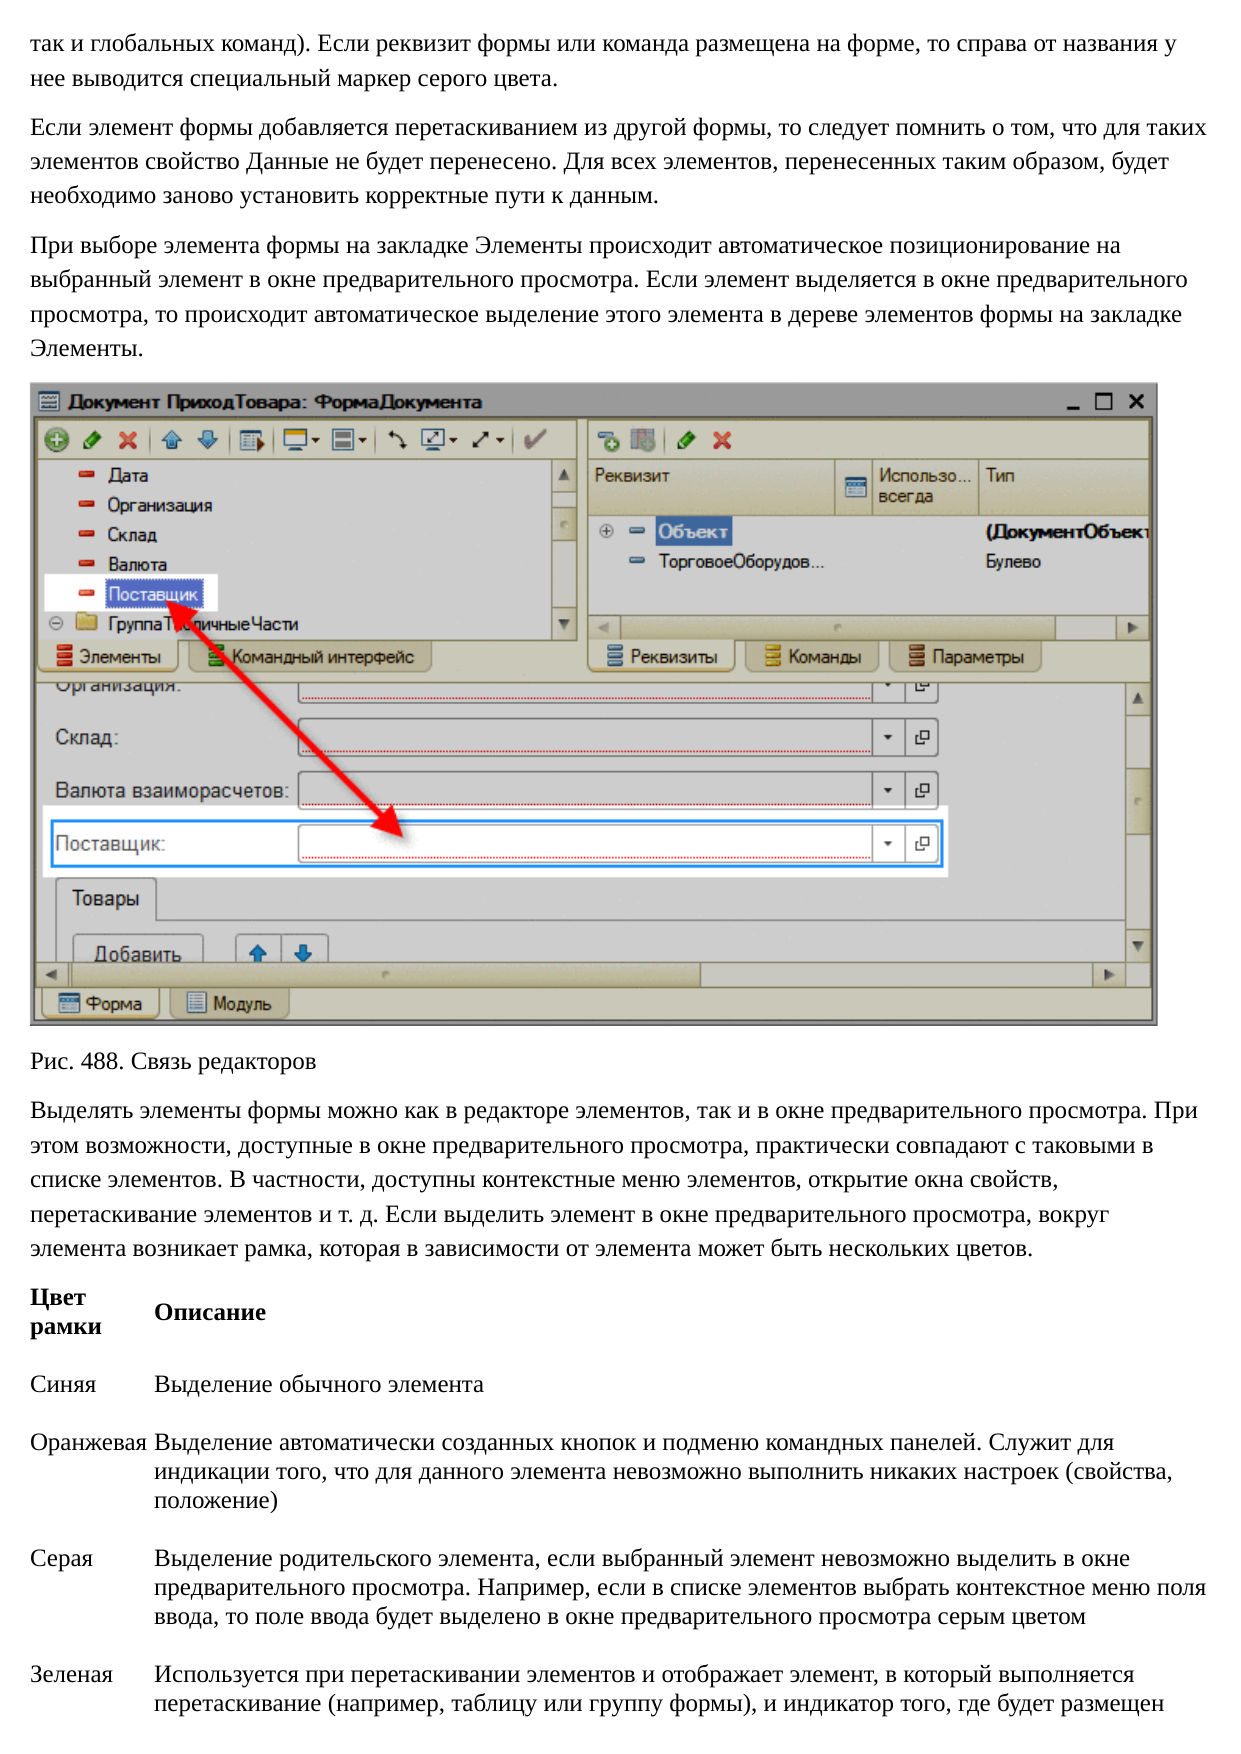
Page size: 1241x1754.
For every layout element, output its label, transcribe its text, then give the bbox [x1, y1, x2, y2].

table_cell Используется при перетаскивании элементов и отображает элемент, в который выполняется перетаскивание (например, таблицу или группу формы), и индикатор того, где будет размещен [154, 1659, 1211, 1717]
table_cell Зеленая [30, 1659, 154, 1717]
picture [29, 382, 1158, 1026]
table_cell Выделение родительского элемента, если выбранный элемент невозможно выделить в окне предварительного просмотра. Например, если в списке элементов выбрать контекстное меню поля ввода, то поле ввода будет выделено в окне предварительного просмотра серым цветом [154, 1543, 1211, 1659]
table_cell Серая [30, 1543, 154, 1659]
text Выделять элементы формы можно как в редакторе элементов, так и в окне предварительного просмотра. При этом возможности, доступные в окне предварительного просмотра, практически совпадают с таковыми в списке элементов. В частности, доступны контекстные меню элементов, открытие окна свойств, перетаскивание элементов и т. д. Если выделить элемент в окне предварительного просмотра, вокруг элемента возникает рамка, которая в зависимости от элемента может быть нескольких цветов. [30, 1095, 1211, 1262]
text Если элемент формы добавляется перетаскиванием из другой формы, то следует помнить о том, что для таких элементов свойство Данные не будет перенесено. Для всех элементов, перенесенных таким образом, будет необходимо заново установить корректные пути к данным. [30, 112, 1211, 209]
text Рис. 488. Связь редакторов [30, 1046, 1211, 1075]
table_cell Синяя [30, 1369, 154, 1427]
table_cell Выделение обычного элемента [154, 1369, 1211, 1427]
table_cell Выделение автоматически созданных кнопок и подменю командных панелей. Служит для индикации того, что для данного элемента невозможно выполнить никаких настроек (свойства, положение) [154, 1428, 1211, 1543]
table_cell Оранжевая [30, 1428, 154, 1543]
text так и глобальных команд). Если реквизит формы или команда размещена на форме, то справа от названия у нее выводится специальный маркер серого цвета. [30, 28, 1211, 91]
table_header Описание [154, 1282, 1211, 1369]
table_header Цвет рамки [30, 1282, 154, 1369]
text При выборе элемента формы на закладке Элементы происходит автоматическое позиционирование на выбранный элемент в окне предварительного просмотра. Если элемент выделяется в окне предварительного просмотра, то происходит автоматическое выделение этого элемента в дереве элементов формы на закладке Элементы. [30, 230, 1211, 362]
